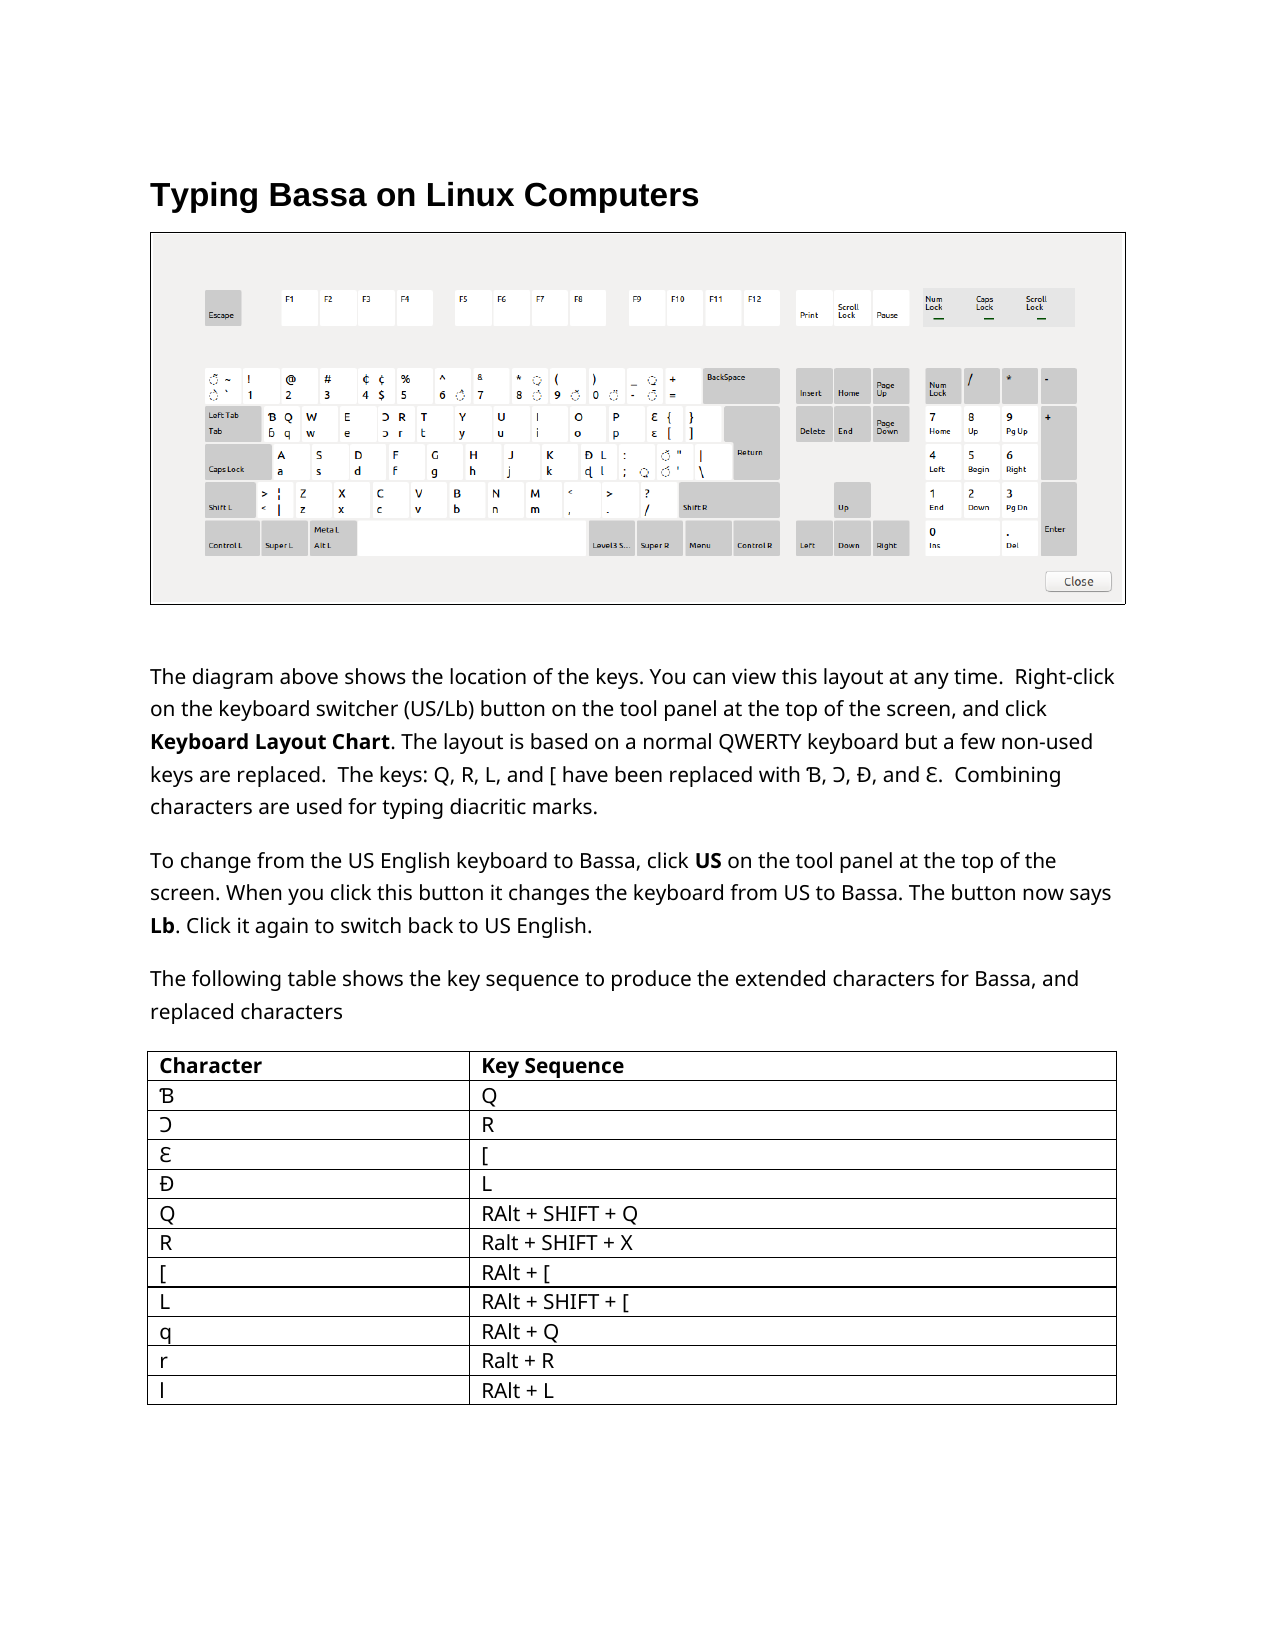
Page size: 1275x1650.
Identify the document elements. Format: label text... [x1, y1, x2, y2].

table_cell l [148, 1376, 469, 1404]
table_cell L [148, 1288, 469, 1316]
table_cell R [470, 1111, 1116, 1139]
text The diagram above shows the location of the keys. You can view this layout at any time. Right-click on the keyboard switcher (US/Lb) button on the tool panel at the top of the screen, and click Keyboard Layout Chart. The layout is based on a normal QWERTY keyboard but a few non-used keys are replaced. The keys: Q, R, L, and [ have been replaced with Ɓ, Ɔ, Đ, and Ɛ. Combining characters are used for typing diacritic marks. [150, 662, 1125, 821]
table_cell RAlt + [ [470, 1258, 1116, 1286]
table_cell Ralt + R [470, 1346, 1116, 1375]
table_cell RAlt + SHIFT + Q [470, 1199, 1116, 1227]
table_cell Q [148, 1199, 469, 1227]
table_header Character [148, 1052, 469, 1080]
picture [153, 234, 1122, 602]
table_header Key Sequence [470, 1052, 1116, 1080]
table_cell L [470, 1170, 1116, 1198]
table_cell RAlt + SHIFT + [ [470, 1288, 1116, 1316]
text The following table shows the key sequence to produce the extended characters for Bassa, and replaced characters [150, 964, 1125, 1026]
table_cell [ [148, 1258, 469, 1286]
table_cell r [148, 1346, 469, 1375]
table_cell Ralt + SHIFT + X [470, 1229, 1116, 1257]
subtitle Typing Bassa on Linux Computers [150, 175, 1125, 213]
table_cell [ [470, 1140, 1116, 1168]
table_cell Đ [148, 1170, 469, 1198]
table_cell Ɛ [148, 1140, 469, 1168]
table_cell R [148, 1229, 469, 1257]
table_cell RAlt + L [470, 1376, 1116, 1404]
text To change from the US English keyboard to Bassa, click US on the tool panel at the top of the screen. When you click this button it changes the keyboard from US to Bassa. The button now says Lb. Click it again to switch back to US English. [150, 846, 1125, 939]
table_cell Ɓ [148, 1081, 469, 1109]
table_cell RAlt + Q [470, 1317, 1116, 1345]
table_cell Q [470, 1081, 1116, 1109]
table_cell q [148, 1317, 469, 1345]
table_cell Ɔ [148, 1111, 469, 1139]
